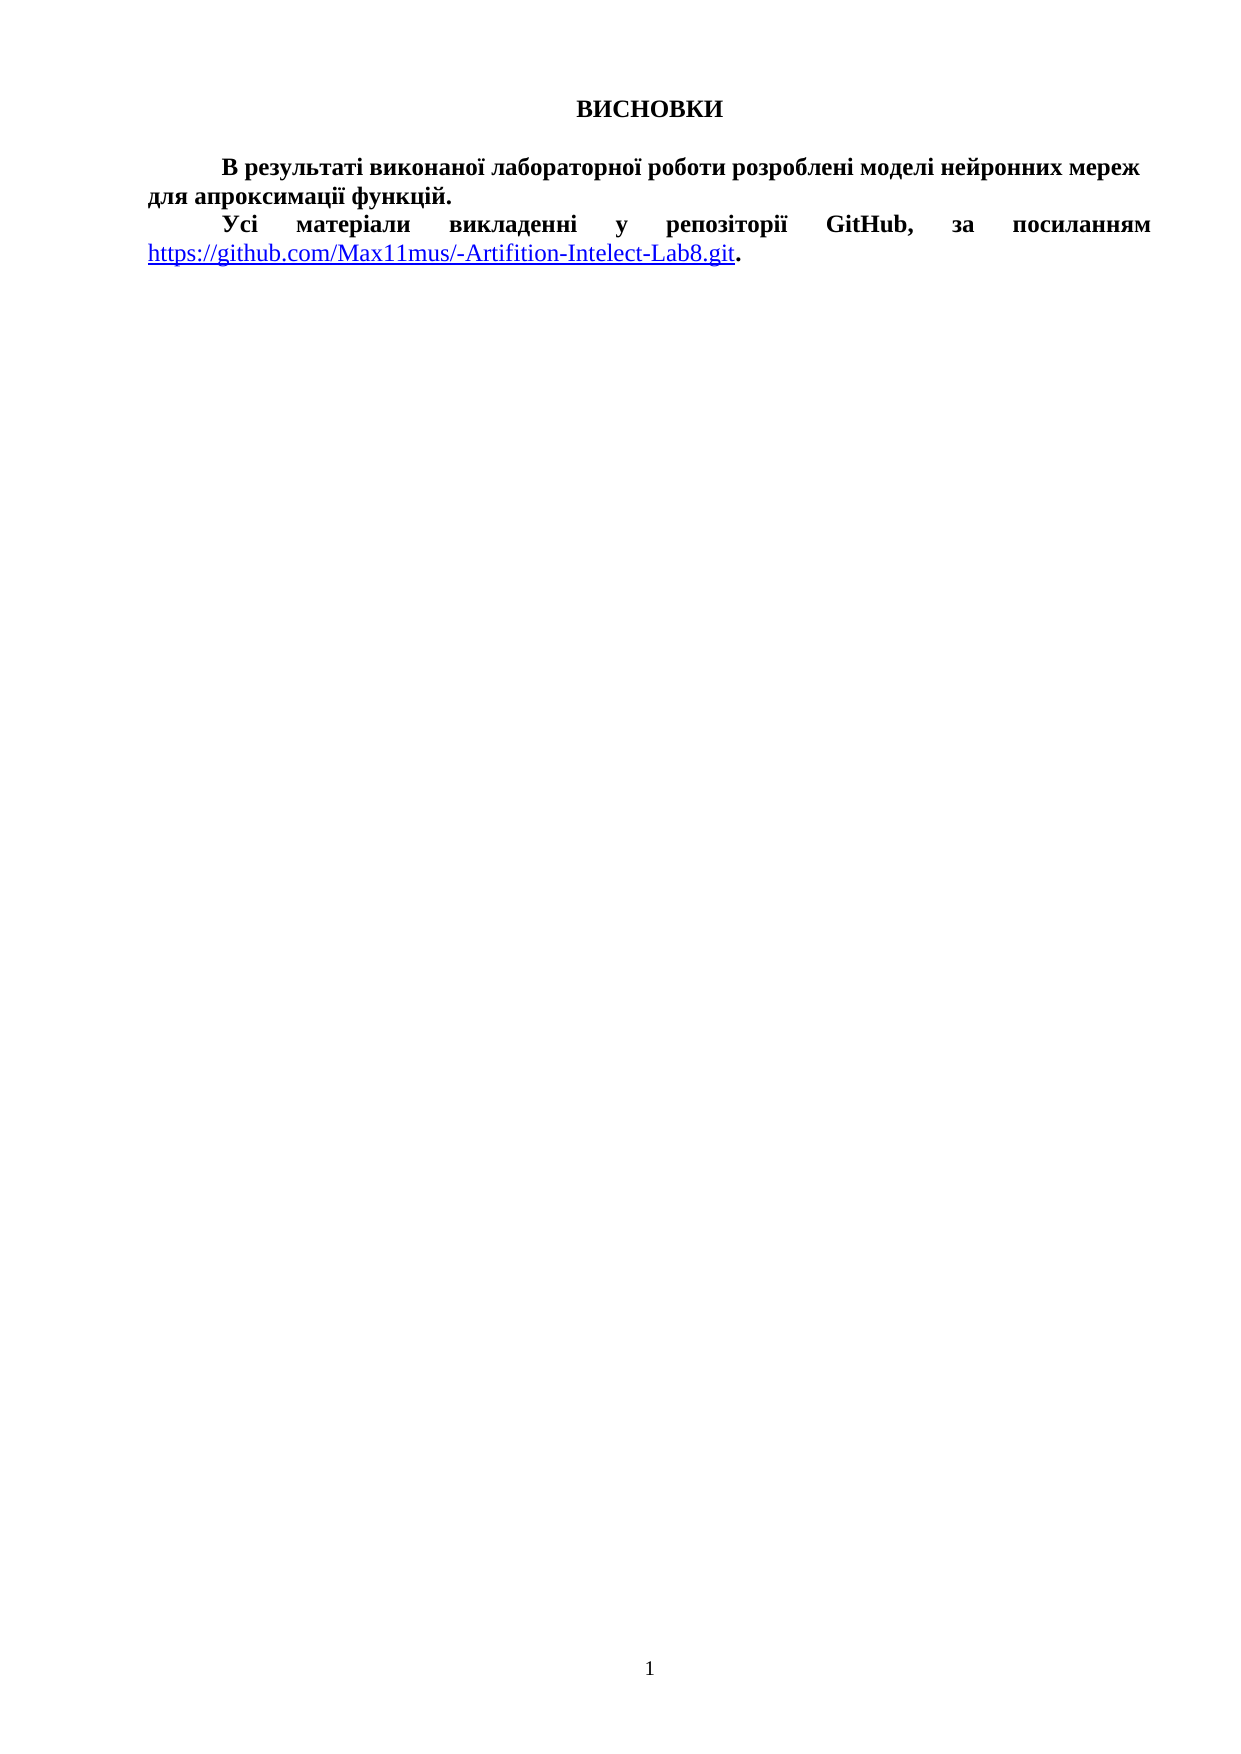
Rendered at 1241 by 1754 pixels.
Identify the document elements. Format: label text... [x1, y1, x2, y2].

text Усі матеріали викладенні у репозіторії GitHub, за посиланням https://github.com/Max11mus/-Artifition-Intelect-Lab8.git. [148, 209, 1152, 267]
text ВИСНОВКИ [148, 94, 1152, 123]
text В результаті виконаної лабораторної роботи розроблені моделі нейронних мереж для апроксимації функцій. [148, 152, 1152, 209]
